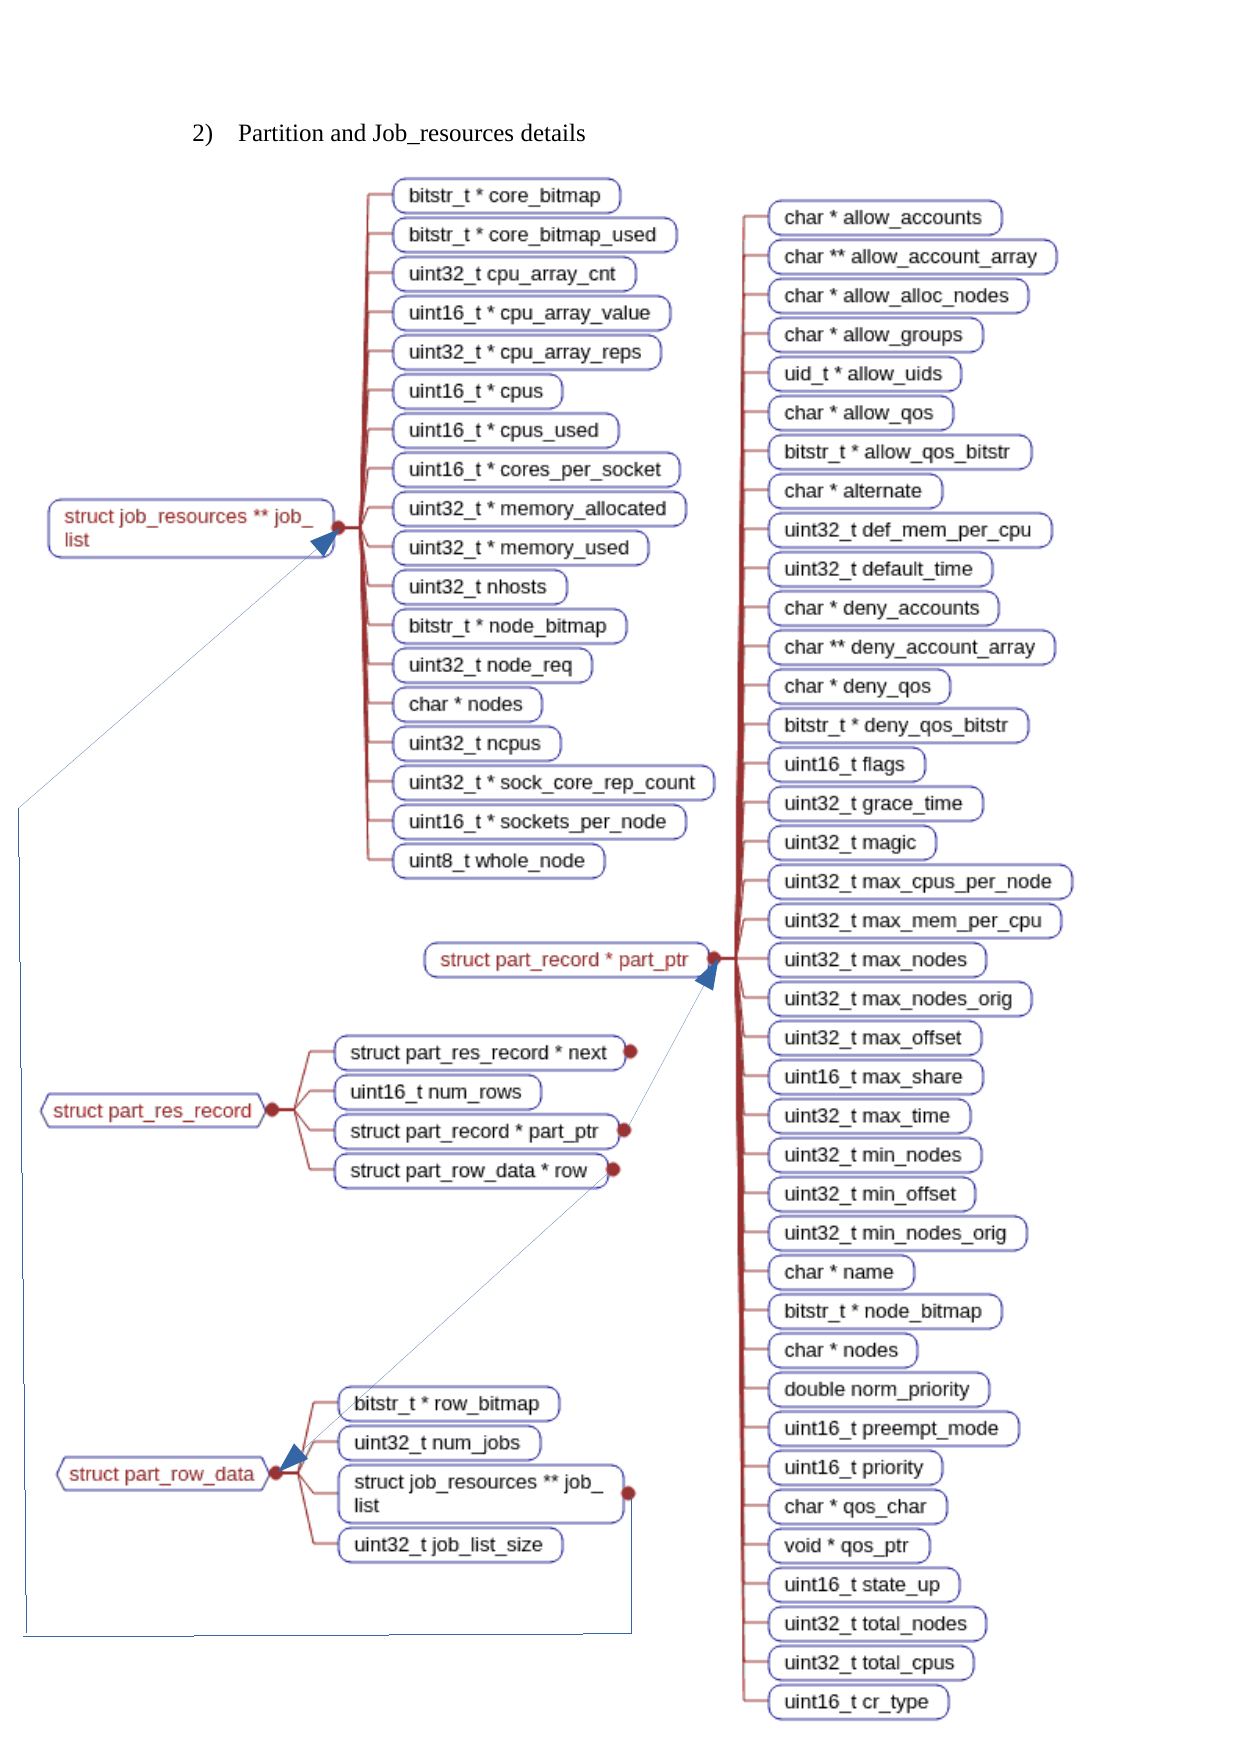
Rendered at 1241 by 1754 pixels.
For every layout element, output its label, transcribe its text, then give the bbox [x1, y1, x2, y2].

text 2) Partition and Job_resources details [118, 118, 1122, 147]
picture [30, 169, 1082, 1729]
